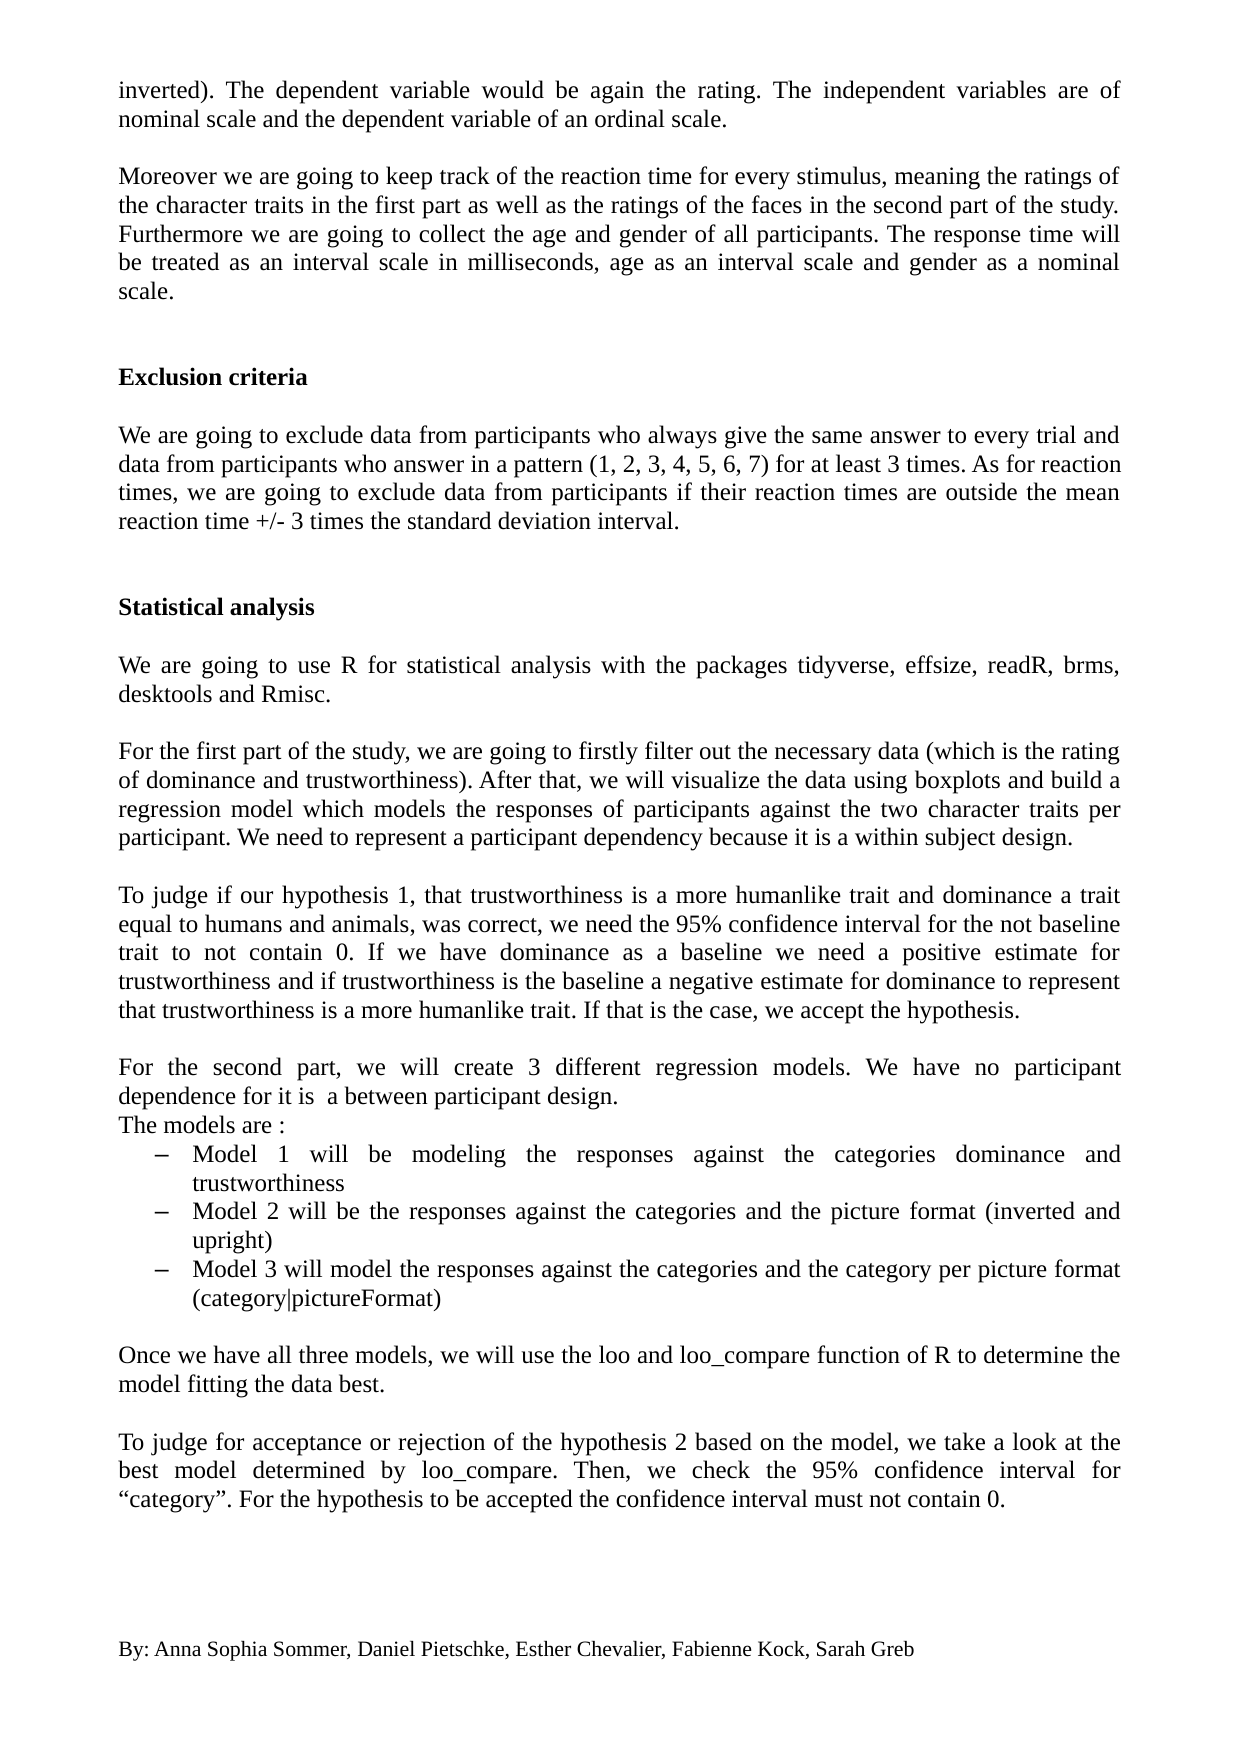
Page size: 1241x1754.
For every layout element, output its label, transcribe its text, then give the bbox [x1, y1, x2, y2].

text We are going to exclude data from participants who always give the same answer to every trial and data from participants who answer in a pattern (1, 2, 3, 4, 5, 6, 7) for at least 3 times. As for reaction times, we are going to exclude data from participants if their reaction times are outside the mean reaction time +/- 3 times the standard deviation interval. [118, 420, 1122, 535]
text Exclusion criteria [118, 362, 1122, 391]
list Model 2 will be the responses against the categories and the picture format (inverted and upright) [154, 1196, 1122, 1254]
text For the first part of the study, we are going to firstly filter out the necessary data (which is the rating of dominance and trustworthiness). After that, we will visualize the data using boxplots and build a regression model which models the responses of participants against the two character traits per participant. We need to represent a participant dependency because it is a within subject design. [118, 736, 1122, 851]
text To judge for acceptance or rejection of the hypothesis 2 based on the model, we take a look at the best model determined by loo_compare. Then, we check the 95% confidence interval for “category”. For the hypothesis to be accepted the confidence interval must not contain 0. [118, 1427, 1122, 1513]
text Statistical analysis [118, 592, 1122, 621]
text inverted). The dependent variable would be again the rating. The independent variables are of nominal scale and the dependent variable of an ordinal scale. [118, 75, 1122, 132]
text Moreover we are going to keep track of the reaction time for every stimulus, meaning the ratings of the character traits in the first part as well as the ratings of the faces in the second part of the study. Furthermore we are going to collect the age and gender of all participants. The response time will be treated as an interval scale in milliseconds, age as an interval scale and gender as a nominal scale. [118, 161, 1122, 305]
text To judge if our hypothesis 1, that trustworthiness is a more humanlike trait and dominance a trait equal to humans and animals, was correct, we need the 95% confidence interval for the not baseline trait to not contain 0. If we have dominance as a baseline we need a positive estimate for trustworthiness and if trustworthiness is the baseline a negative estimate for dominance to represent that trustworthiness is a more humanlike trait. If that is the case, we accept the hypothesis. [118, 880, 1122, 1024]
text The models are : [118, 1110, 1122, 1139]
text We are going to use R for statistical analysis with the packages tidyverse, effsize, readR, brms, desktools and Rmisc. [118, 650, 1122, 707]
list Model 1 will be modeling the responses against the categories dominance and trustworthiness [154, 1139, 1122, 1196]
list Model 3 will model the responses against the categories and the category per picture format (category|pictureFormat) [154, 1254, 1122, 1312]
text Once we have all three models, we will use the loo and loo_compare function of R to determine the model fitting the data best. [118, 1340, 1122, 1398]
text For the second part, we will create 3 different regression models. We have no participant dependence for it is a between participant design. [118, 1052, 1122, 1110]
